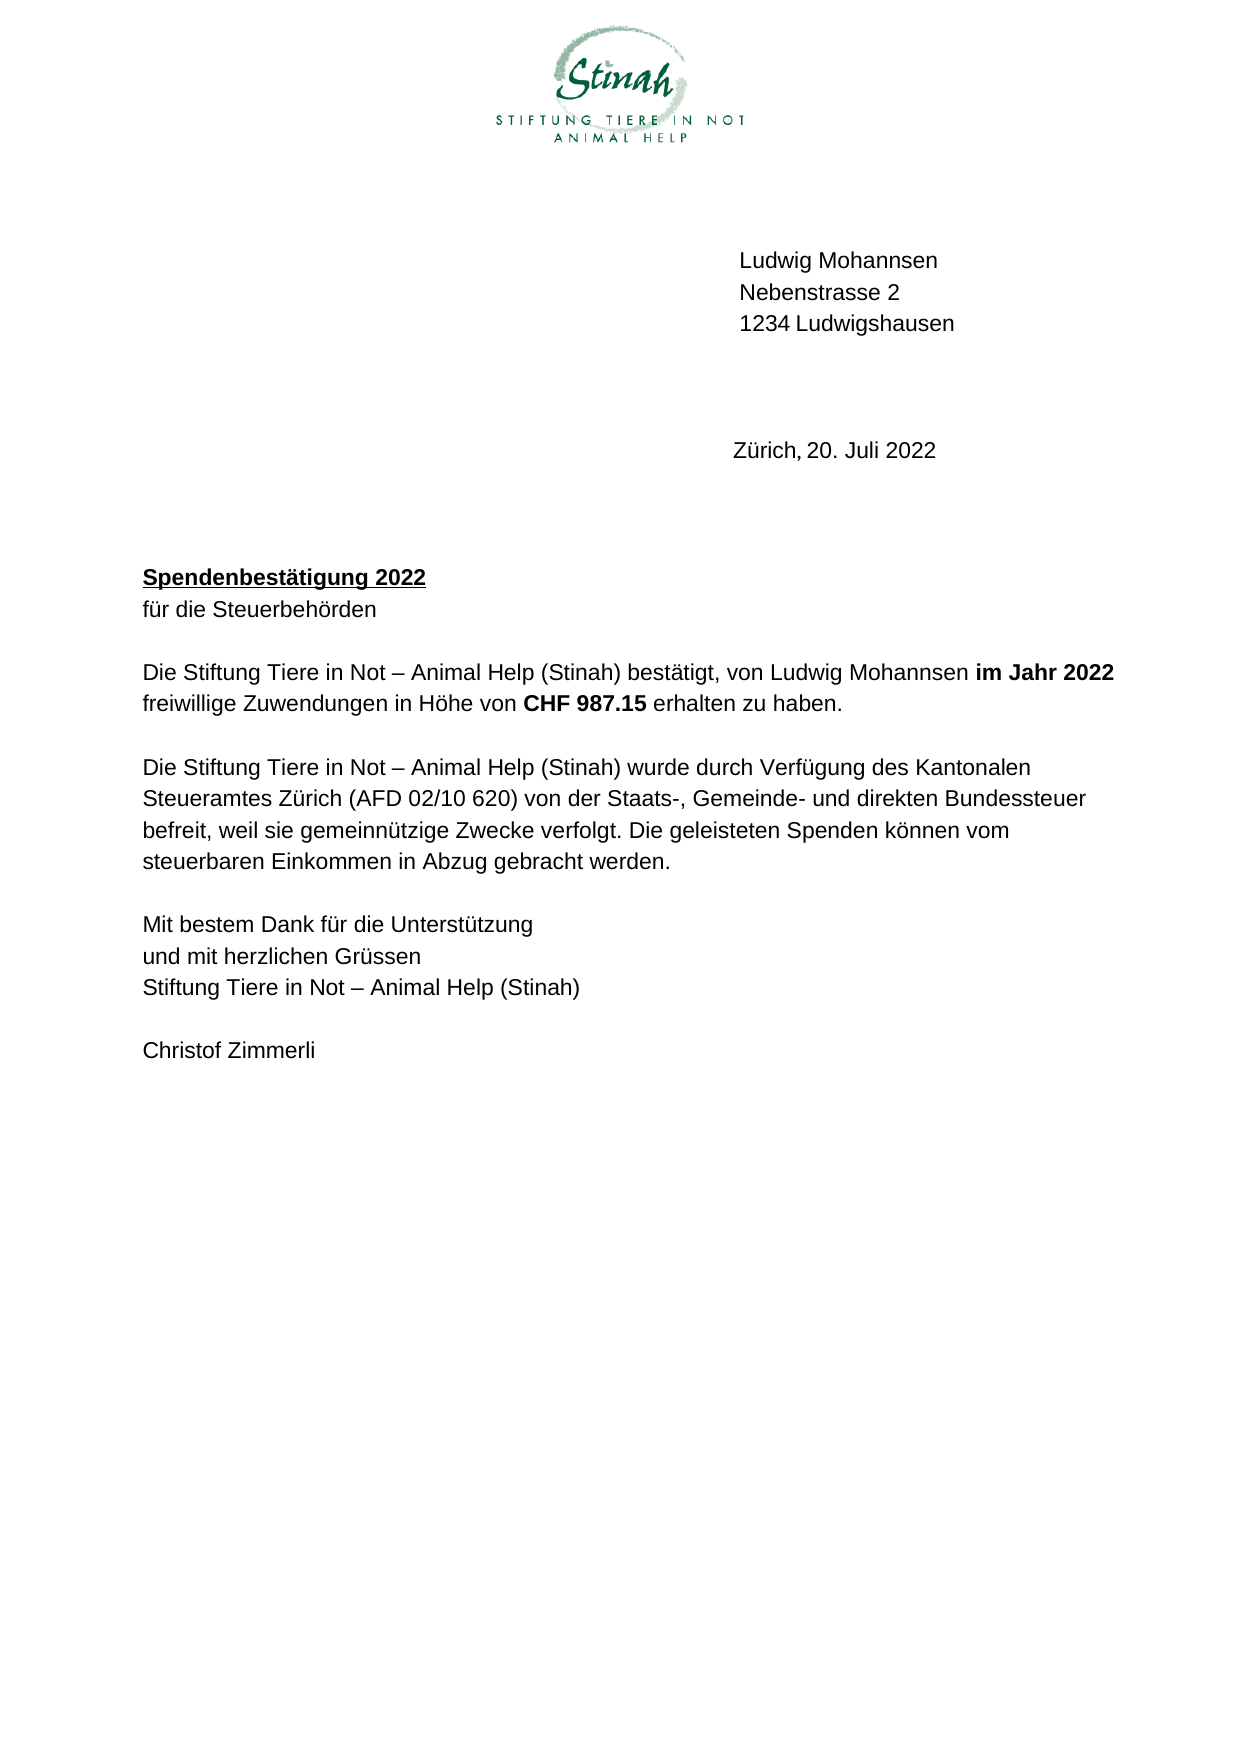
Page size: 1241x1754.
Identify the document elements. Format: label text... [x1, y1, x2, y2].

text Die Stiftung Tiere in Not – Animal Help (Stinah) bestätigt, von Ludwig Mohannsen im Jahr 2022 freiwillige Zuwendungen in Höhe von CHF 987.15 erhalten zu haben. [142, 659, 1122, 717]
text und mit herzlichen Grüssen [142, 943, 1122, 969]
text Die Stiftung Tiere in Not – Animal Help (Stinah) wurde durch Verfügung des Kantonalen Steueramtes Zürich (AFD 02/10 620) von der Staats-, Gemeinde- und direkten Bundessteuer befreit, weil sie gemeinnützige Zwecke verfolgt. Die geleisteten Spenden können vom steuerbaren Einkommen in Abzug gebracht werden. [142, 753, 1122, 874]
text Stiftung Tiere in Not – Animal Help (Stinah) [142, 974, 1122, 1001]
text Zürich, 20. Juli 2022 [142, 437, 1122, 464]
text Spendenbestätigung 2022 [142, 564, 1122, 590]
picture [496, 20, 744, 162]
text Mit bestem Dank für die Unterstützung [142, 911, 1122, 938]
text Christof Zimmerli [142, 1037, 1122, 1064]
text Ludwig Mohannsen [142, 247, 1122, 273]
text 1234 Ludwigshausen [142, 310, 1122, 337]
text für die Steuerbehörden [142, 596, 1122, 622]
text Nebenstrasse 2 [142, 278, 1122, 305]
